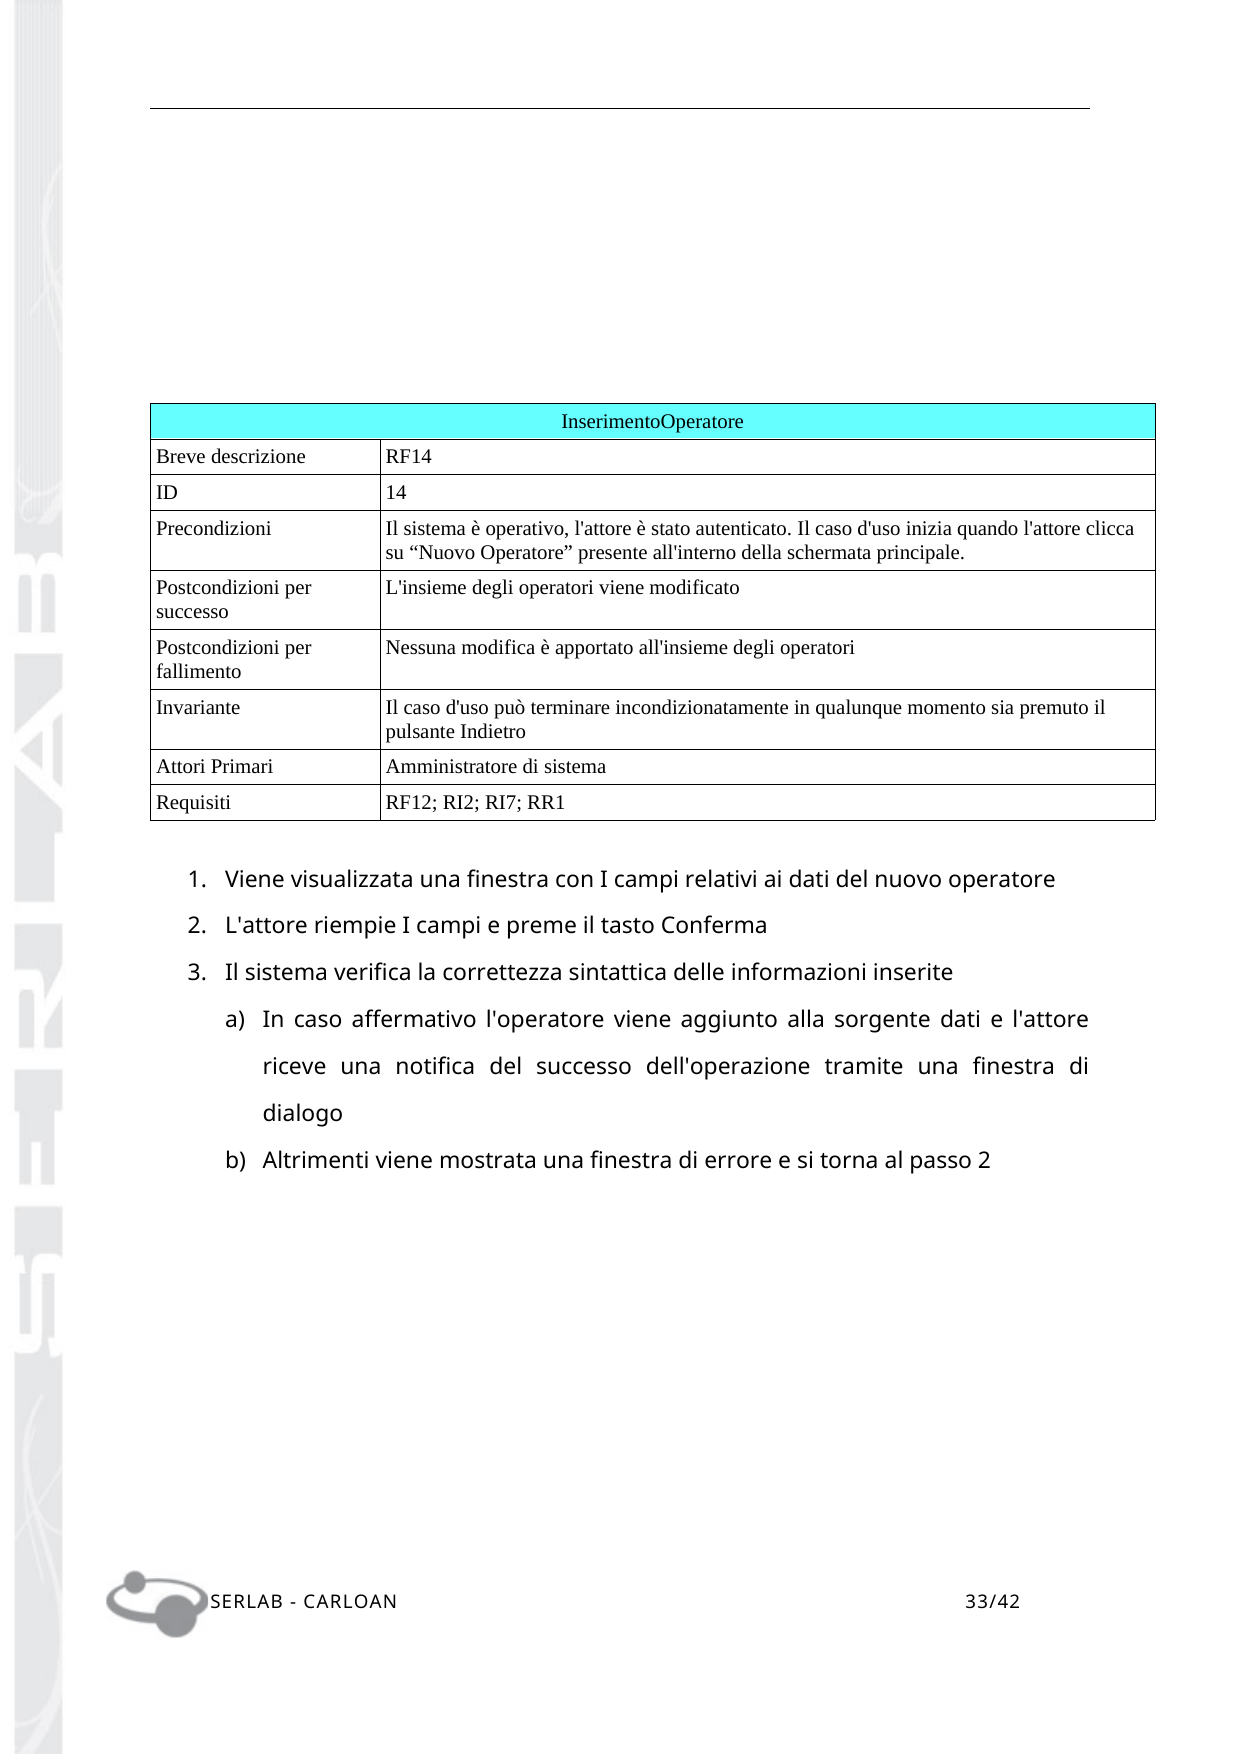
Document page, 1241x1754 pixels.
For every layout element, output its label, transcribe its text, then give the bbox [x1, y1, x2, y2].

table_cell Il caso d'uso può terminare incondizionatamente in qualunque momento sia premuto il pulsante Indietro [381, 690, 1155, 748]
table_cell Postcondizioni per fallimento [151, 630, 380, 689]
table_header InserimentoOperatore [151, 404, 1155, 438]
table_cell Il sistema è operativo, l'attore è stato autenticato. Il caso d'uso inizia quando l'attore clicca su “Nuovo Operatore” presente all'interno della schermata principale. [381, 511, 1155, 569]
table_cell 14 [381, 475, 1155, 510]
table_cell RF14 [381, 440, 1155, 474]
table_cell ID [151, 475, 380, 510]
table_cell Attori Primari [151, 750, 380, 784]
list Il sistema verifica la correttezza sintattica delle informazioni inserite [187, 956, 1090, 987]
list Altrimenti viene mostrata una finestra di errore e si torna al passo 2 [225, 1144, 1090, 1175]
list Viene visualizzata una finestra con I campi relativi ai dati del nuovo operatore [187, 862, 1090, 894]
table_cell Precondizioni [151, 511, 380, 569]
picture [94, 1570, 209, 1641]
list In caso affermativo l'operatore viene aggiunto alla sorgente dati e l'attore riceve una notifica del successo dell'operazione tramite una finestra di dialogo [225, 1003, 1090, 1128]
table_cell Invariante [151, 690, 380, 748]
table_cell Amministratore di sistema [381, 750, 1155, 784]
table_cell Requisiti [151, 785, 380, 820]
table_cell Breve descrizione [151, 440, 380, 474]
table_cell Nessuna modifica è apportato all'insieme degli operatori [381, 630, 1155, 689]
table_cell L'insieme degli operatori viene modificato [381, 571, 1155, 629]
list L'attore riempie I campi e preme il tasto Conferma [187, 909, 1090, 941]
table_cell RF12; RI2; RI7; RR1 [381, 785, 1155, 820]
picture [0, 0, 71, 1754]
table_cell Postcondizioni per successo [151, 571, 380, 629]
